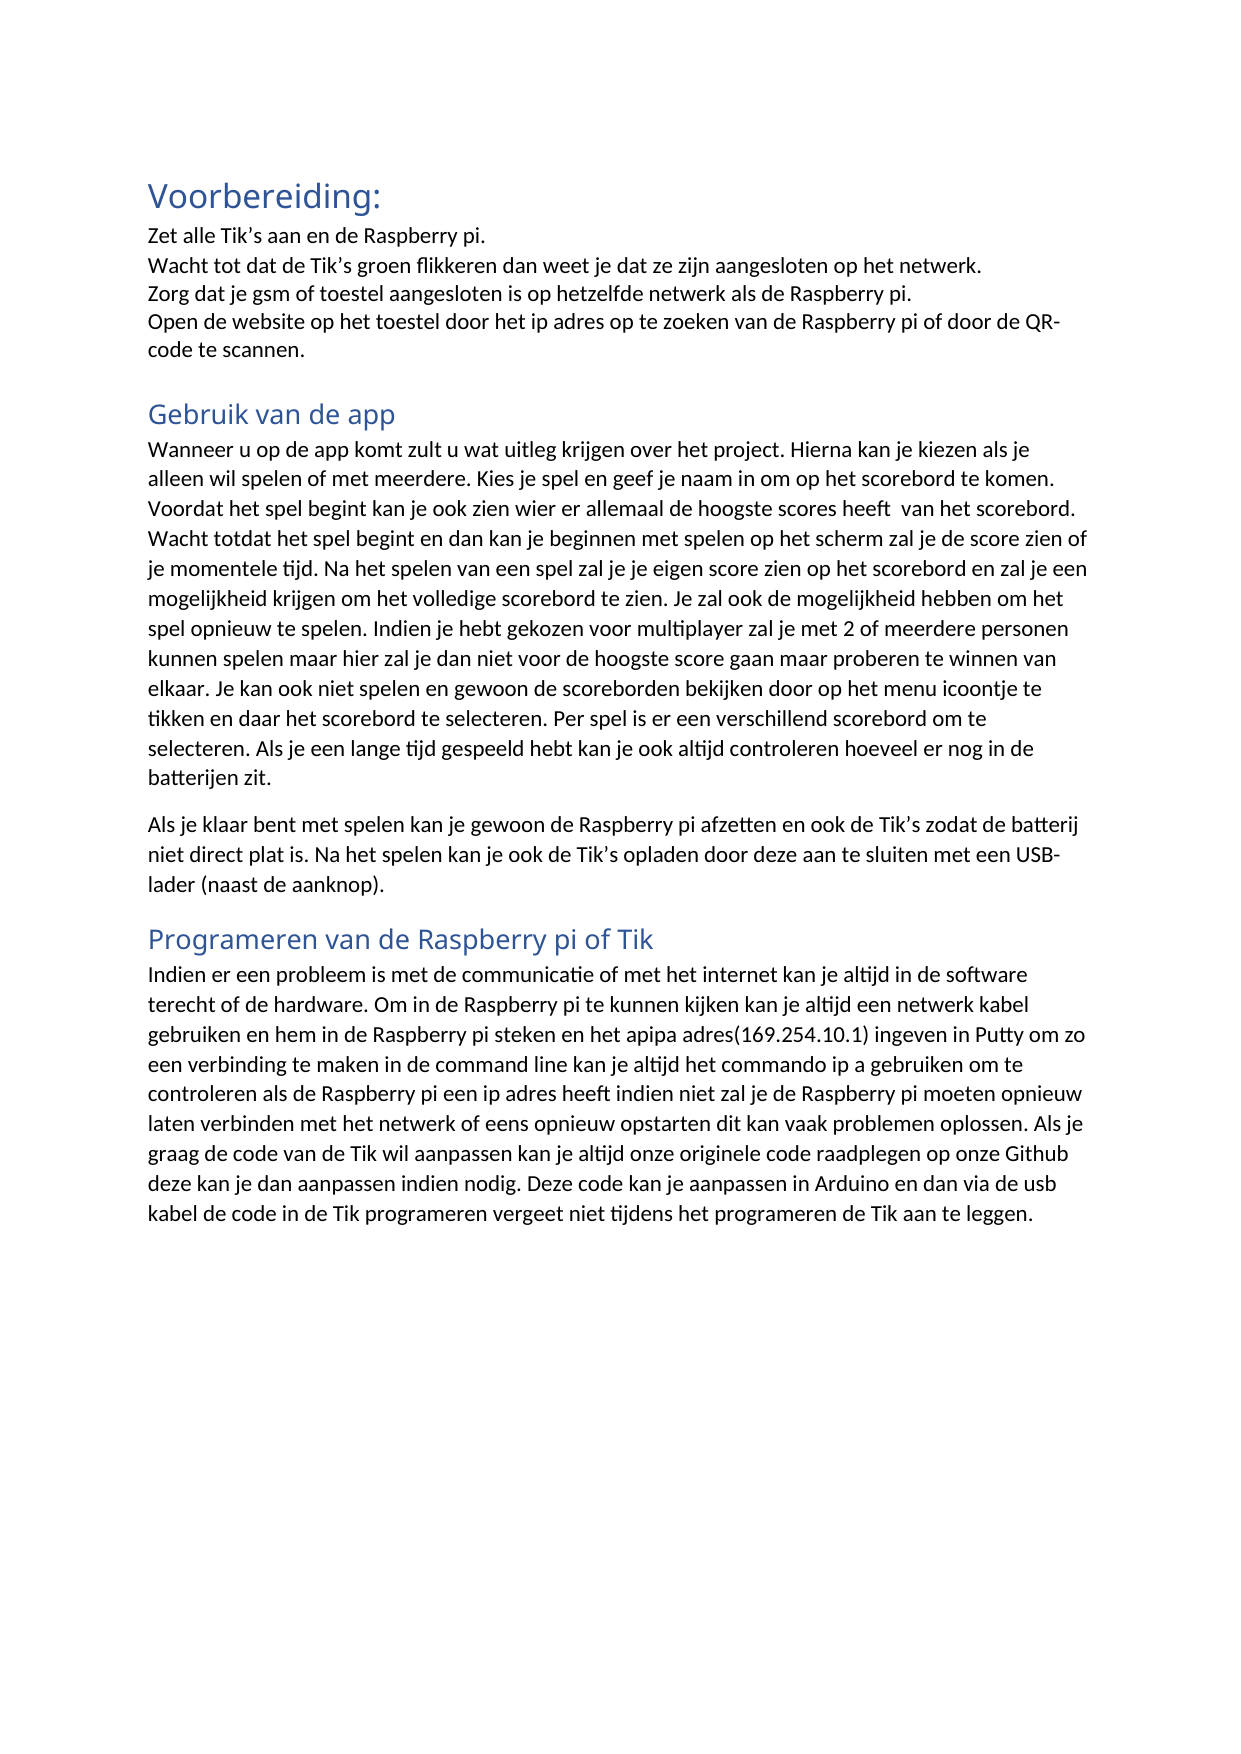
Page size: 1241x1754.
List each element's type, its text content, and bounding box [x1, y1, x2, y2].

subtitle Programeren van de Raspberry pi of Tik [148, 921, 1093, 957]
text Wanneer u op de app komt zult u wat uitleg krijgen over het project. Hierna kan je kiezen als je alleen wil spelen of met meerdere. Kies je spel en geef je naam in om op het scorebord te komen. Voordat het spel begint kan je ook zien wier er allemaal de hoogste scores heeft van het scorebord. Wacht totdat het spel begint en dan kan je beginnen met spelen op het scherm zal je de score zien of je momentele tijd. Na het spelen van een spel zal je je eigen score zien op het scorebord en zal je een mogelijkheid krijgen om het volledige scorebord te zien. Je zal ook de mogelijkheid hebben om het spel opnieuw te spelen. Indien je hebt gekozen voor multiplayer zal je met 2 of meerdere personen kunnen spelen maar hier zal je dan niet voor de hoogste score gaan maar proberen te winnen van elkaar. Je kan ook niet spelen en gewoon de scoreborden bekijken door op het menu icoontje te tikken en daar het scorebord te selecteren. Per spel is er een verschillend scorebord om te selecteren. Als je een lange tijd gespeeld hebt kan je ook altijd controleren hoeveel er nog in de batterijen zit. [148, 435, 1093, 792]
text Open de website op het toestel door het ip adres op te zoeken van de Raspberry pi of door de QR-code te scannen. [148, 307, 1093, 363]
text Wacht tot dat de Tik’s groen flikkeren dan weet je dat ze zijn aangesloten op het netwerk. [148, 251, 1093, 279]
text Als je klaar bent met spelen kan je gewoon de Raspberry pi afzetten en ook de Tik’s zodat de batterij niet direct plat is. Na het spelen kan je ook de Tik’s opladen door deze aan te sluiten met een USB-lader (naast de aanknop). [148, 810, 1093, 898]
subtitle Voorbereiding: [148, 173, 1093, 218]
text Indien er een probleem is met de communicatie of met het internet kan je altijd in de software terecht of de hardware. Om in de Raspberry pi te kunnen kijken kan je altijd een netwerk kabel gebruiken en hem in de Raspberry pi steken en het apipa adres(169.254.10.1) ingeven in Putty om zo een verbinding te maken in de command line kan je altijd het commando ip a gebruiken om te controleren als de Raspberry pi een ip adres heeft indien niet zal je de Raspberry pi moeten opnieuw laten verbinden met het netwerk of eens opnieuw opstarten dit kan vaak problemen oplossen. Als je graag de code van de Tik wil aanpassen kan je altijd onze originele code raadplegen op onze Github deze kan je dan aanpassen indien nodig. Deze code kan je aanpassen in Arduino en dan via de usb kabel de code in de Tik programeren vergeet niet tijdens het programeren de Tik aan te leggen. [148, 960, 1093, 1227]
text Zet alle Tik’s aan en de Raspberry pi. [148, 221, 1093, 249]
text Zorg dat je gsm of toestel aangesloten is op hetzelfde netwerk als de Raspberry pi. [148, 279, 1093, 307]
subtitle Gebruik van de app [148, 395, 1093, 432]
